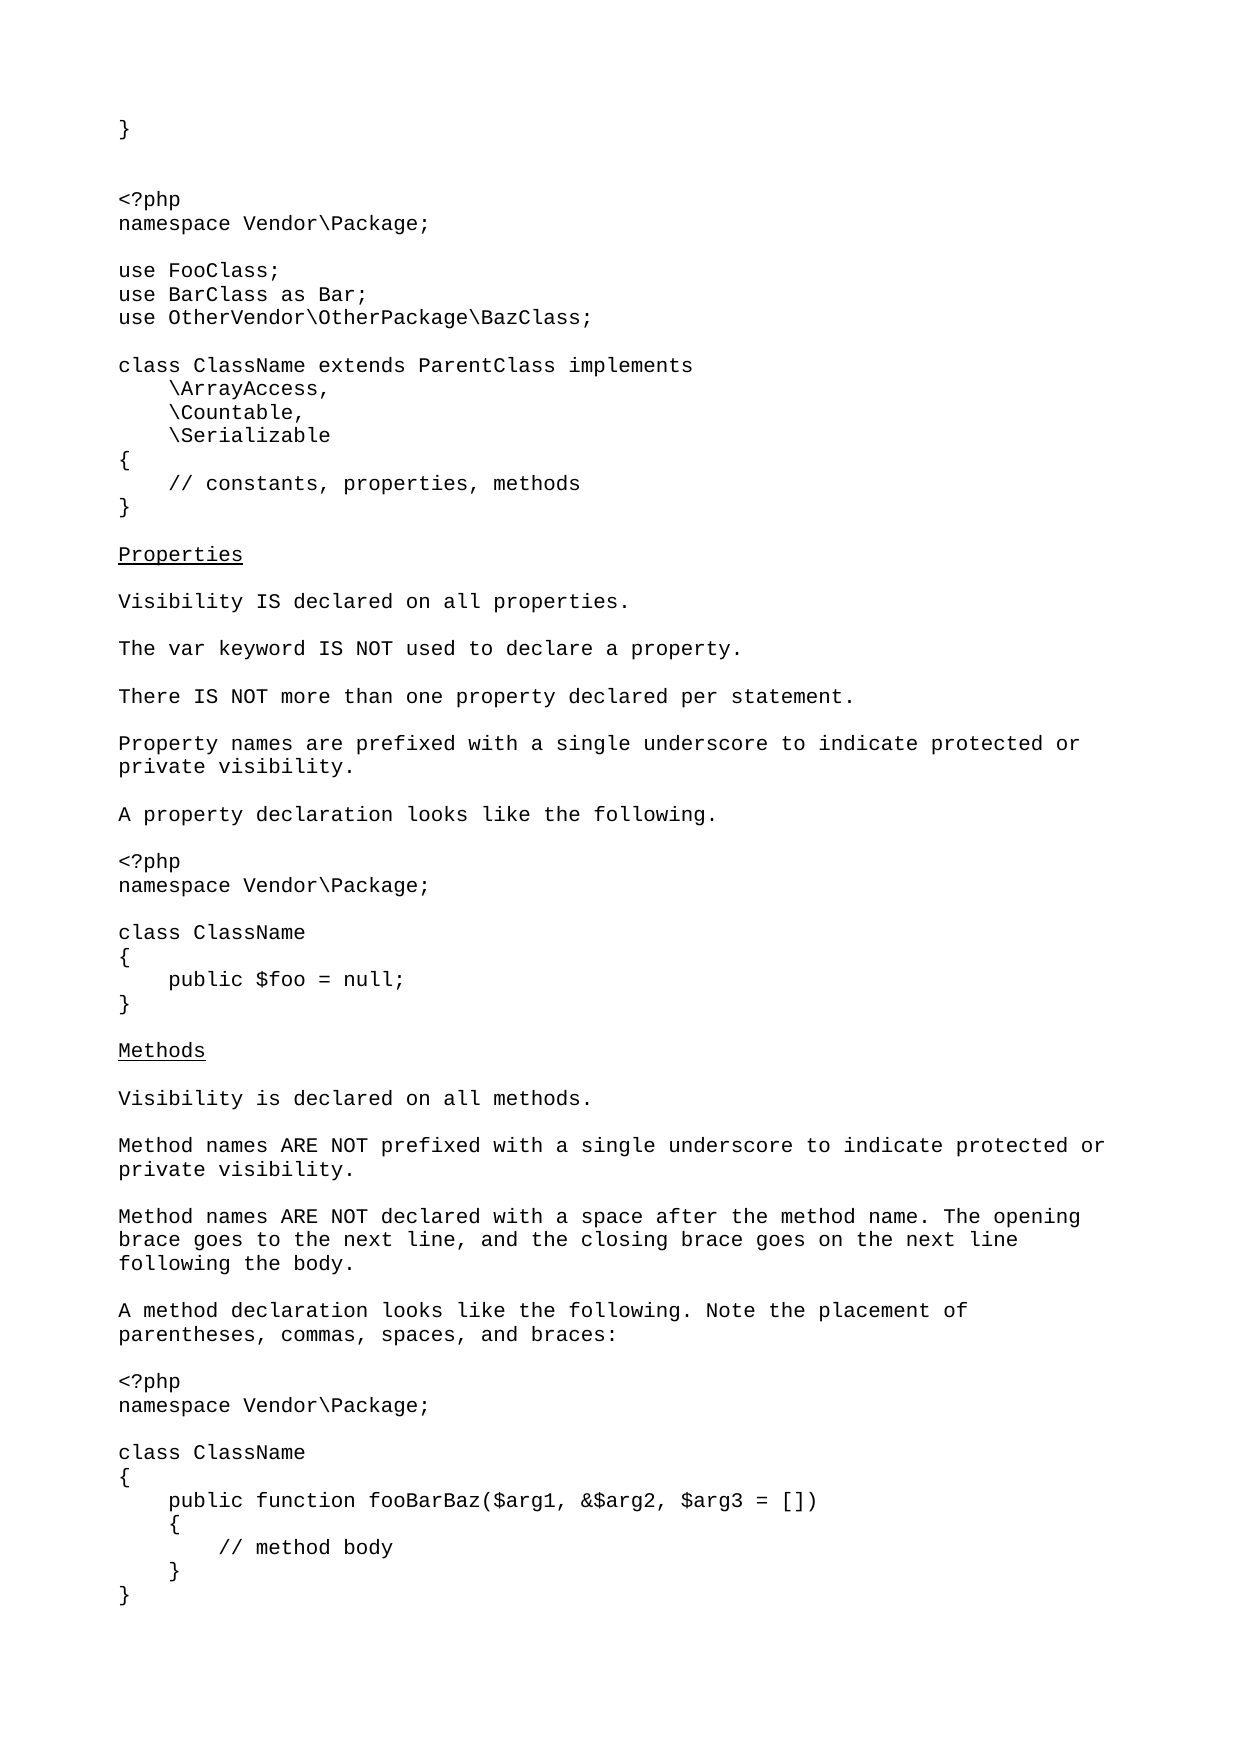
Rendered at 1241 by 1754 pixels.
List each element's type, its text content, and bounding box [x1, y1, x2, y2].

text The var keyword IS NOT used to declare a property. [118, 638, 1122, 662]
text Method names ARE NOT declared with a space after the method name. The opening brace goes to the next line, and the closing brace goes on the next line following the body. [118, 1206, 1122, 1277]
text { [118, 946, 1122, 969]
text } [118, 496, 1122, 520]
text <?php [118, 1371, 1122, 1395]
text // constants, properties, methods [118, 473, 1122, 496]
text There IS NOT more than one property declared per statement. [118, 686, 1122, 709]
text } [118, 1561, 1122, 1584]
text public $foo = null; [118, 969, 1122, 993]
text class ClassName [118, 1442, 1122, 1466]
text use BarClass as Bar; [118, 284, 1122, 307]
text public function fooBarBaz($arg1, &$arg2, $arg3 = []) [118, 1489, 1122, 1513]
text { [118, 1513, 1122, 1537]
text A property declaration looks like the following. [118, 804, 1122, 827]
text namespace Vendor\Package; [118, 875, 1122, 898]
text \Countable, [118, 402, 1122, 426]
text // method body [118, 1537, 1122, 1561]
text namespace Vendor\Package; [118, 213, 1122, 236]
text { [118, 1466, 1122, 1489]
text class ClassName [118, 922, 1122, 946]
text Visibility is declared on all methods. [118, 1088, 1122, 1111]
text } [118, 118, 1122, 142]
text Properties [118, 544, 1122, 567]
text \Serializable [118, 426, 1122, 449]
text namespace Vendor\Package; [118, 1395, 1122, 1419]
text \ArrayAccess, [118, 378, 1122, 402]
text <?php [118, 851, 1122, 875]
text use OtherVendor\OtherPackage\BazClass; [118, 307, 1122, 331]
text Property names are prefixed with a single underscore to indicate protected or private visibility. [118, 733, 1122, 780]
text Visibility IS declared on all properties. [118, 591, 1122, 615]
text use FooClass; [118, 260, 1122, 284]
text A method declaration looks like the following. Note the placement of parentheses, commas, spaces, and braces: [118, 1300, 1122, 1348]
text { [118, 449, 1122, 473]
text class ClassName extends ParentClass implements [118, 354, 1122, 378]
text } [118, 1584, 1122, 1608]
text Methods [118, 1040, 1122, 1064]
text Method names ARE NOT prefixed with a single underscore to indicate protected or private visibility. [118, 1135, 1122, 1182]
text } [118, 993, 1122, 1017]
text <?php [118, 189, 1122, 213]
